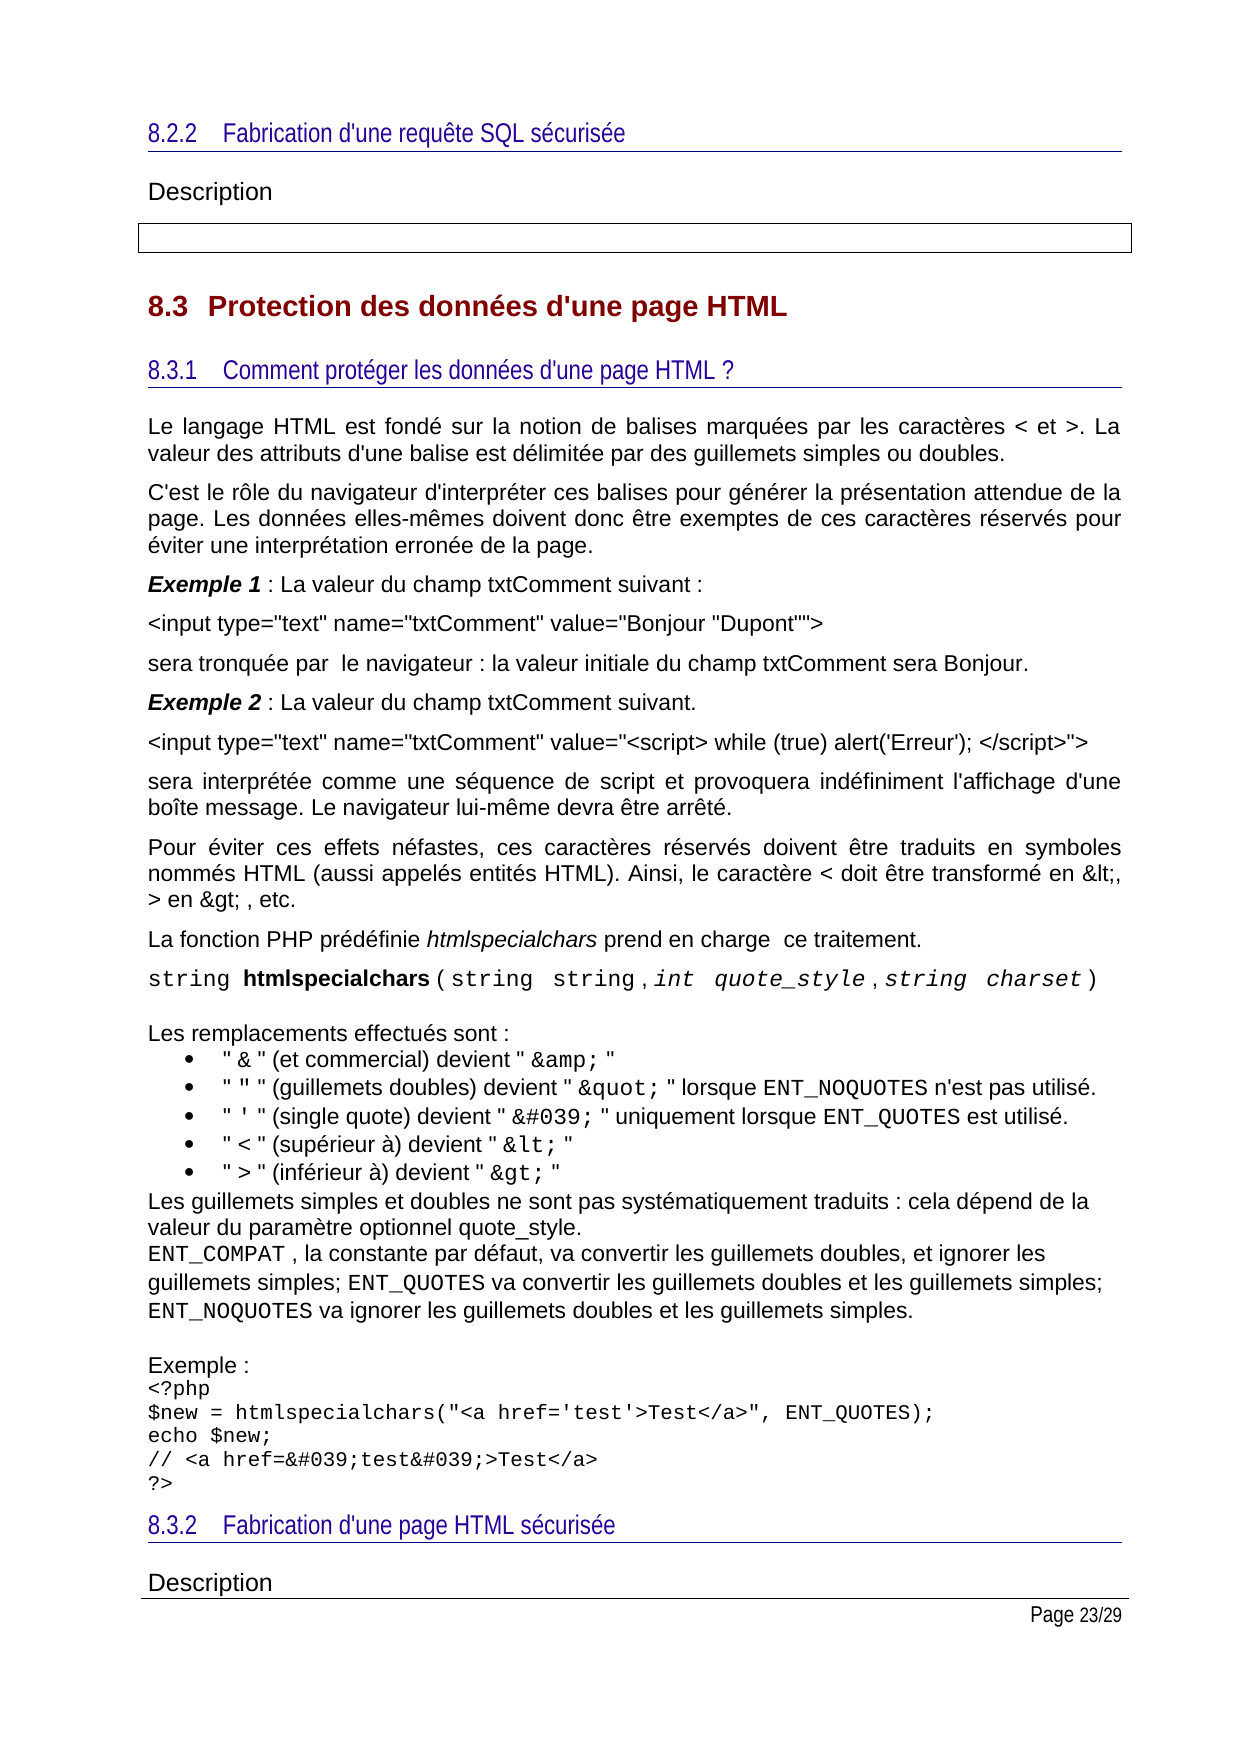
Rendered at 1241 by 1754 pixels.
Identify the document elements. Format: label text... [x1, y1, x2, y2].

subtitle Fabrication d'une page HTML sécurisée [148, 1509, 1122, 1542]
list " < " (supérieur à) devient " &lt; " [185, 1131, 1122, 1159]
text <input type="text" name="txtComment" value="<script> while (true) alert('Erreur'); </script>"> [148, 728, 1122, 755]
text Les remplacements effectués sont : [148, 1020, 1122, 1046]
text Les guillemets simples et doubles ne sont pas systématiquement traduits : cela dépend de la valeur du paramètre optionnel quote_style. [148, 1188, 1122, 1240]
text <input type="text" name="txtComment" value="Bonjour "Dupont""> [148, 610, 1122, 637]
list " > " (inférieur à) devient " &gt; " [185, 1159, 1122, 1188]
text Exemple 1 : La valeur du champ txtComment suivant : [148, 571, 1122, 597]
list " ' " (single quote) devient " &#039; " uniquement lorsque ENT_QUOTES est utilisé. [185, 1103, 1122, 1131]
text C'est le rôle du navigateur d'interpréter ces balises pour générer la présentation attendue de la page. Les données elles-mêmes doivent donc être exemptes de ces caractères réservés pour éviter une interprétation erronée de la page. [148, 479, 1122, 558]
text Exemple 2 : La valeur du champ txtComment suivant. [148, 689, 1122, 715]
text La fonction PHP prédéfinie htmlspecialchars prend en charge ce traitement. [148, 926, 1122, 952]
text Exemple : [148, 1352, 1122, 1378]
text string htmlspecialchars ( string string , int quote_style , string charset ) [148, 965, 1122, 993]
text Description [148, 177, 1122, 205]
text ENT_COMPAT , la constante par défaut, va convertir les guillemets doubles, et ignorer les guillemets simples; ENT_QUOTES va convertir les guillemets doubles et les guillemets simples; [148, 1240, 1122, 1297]
text sera interprétée comme une séquence de script et provoquera indéfiniment l'affichage d'une boîte message. Le navigateur lui-même devra être arrêté. [148, 768, 1122, 821]
list " " " (guillemets doubles) devient " &quot; " lorsque ENT_NOQUOTES n'est pas utilisé. [185, 1074, 1122, 1103]
subtitle Fabrication d'une requête SQL sécurisée [148, 117, 1122, 151]
text Le langage HTML est fondé sur la notion de balises marquées par les caractères < et >. La valeur des attributs d'une balise est délimitée par des guillemets simples ou doubles. [148, 413, 1122, 466]
subtitle Comment protéger les données d'une page HTML ? [148, 354, 1122, 387]
text ENT_NOQUOTES va ignorer les guillemets doubles et les guillemets simples. [148, 1297, 1122, 1325]
text Pour éviter ces effets néfastes, ces caractères réservés doivent être traduits en symboles nommés HTML (aussi appelés entités HTML). Ainsi, le caractère < doit être transformé en &lt;, > en &gt; , etc. [148, 833, 1122, 913]
text sera tronquée par le navigateur : la valeur initiale du champ txtComment sera Bonjour. [148, 650, 1122, 676]
list " & " (et commercial) devient " &amp; " [185, 1046, 1122, 1074]
subtitle Protection des données d'une page HTML [148, 289, 1122, 323]
text <?php $new = htmlspecialchars("<a href='test'>Test</a>", ENT_QUOTES); echo $new; // <a href=&#039;test&#039;>Test</a> ?> [148, 1378, 1122, 1496]
text Description [148, 1568, 1122, 1597]
